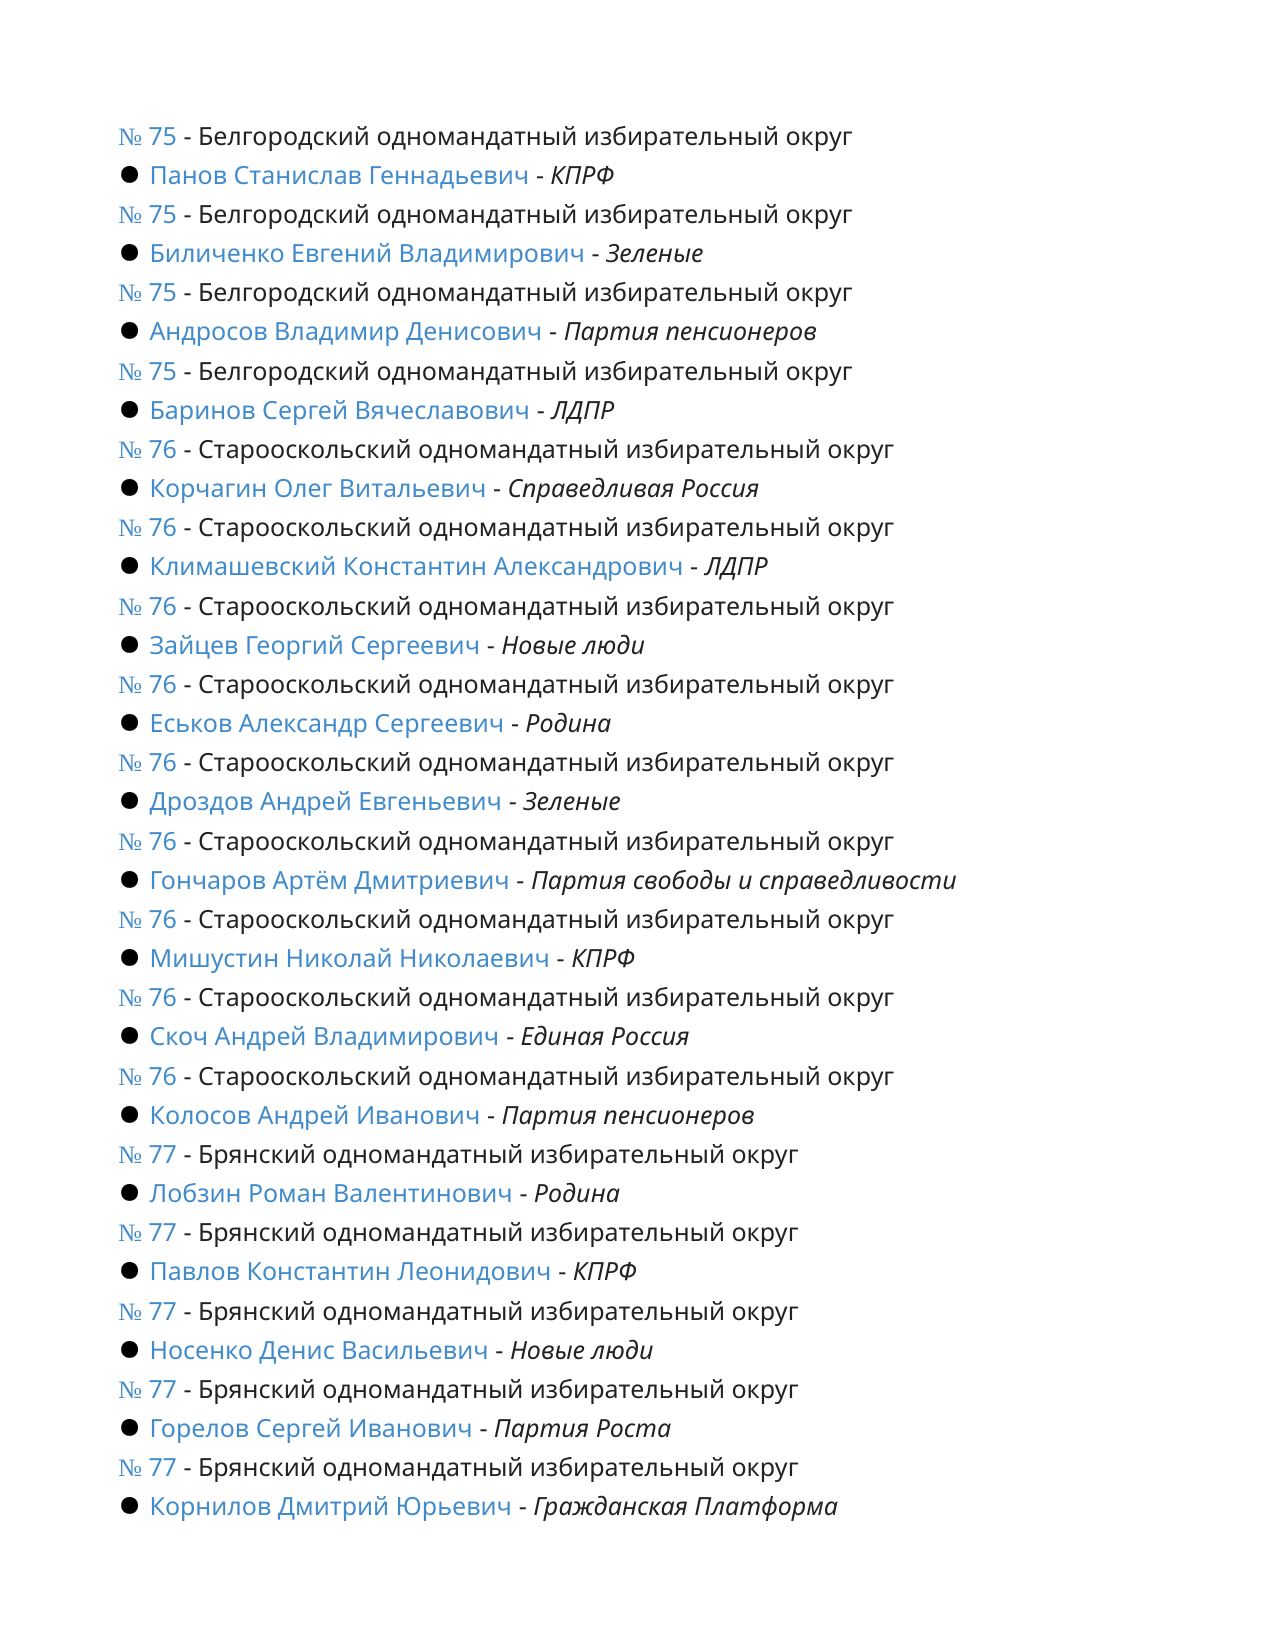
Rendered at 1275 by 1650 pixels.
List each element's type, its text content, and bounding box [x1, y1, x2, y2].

text № 76 - Старооскольский одномандатный избирательный округ [118, 666, 1157, 701]
list Скоч Андрей Владимирович - Единая Россия [120, 1019, 1157, 1053]
list Зайцев Георгий Сергеевич - Новые люди [120, 627, 1157, 661]
list Корчагин Олег Витальевич - Справедливая Россия [120, 471, 1157, 505]
list Гончаров Артём Дмитриевич - Партия свободы и справедливости [120, 862, 1157, 896]
text № 77 - Брянский одномандатный избирательный округ [118, 1371, 1157, 1406]
text № 77 - Брянский одномандатный избирательный округ [118, 1136, 1157, 1171]
text № 76 - Старооскольский одномандатный избирательный округ [118, 980, 1157, 1014]
text № 76 - Старооскольский одномандатный избирательный округ [118, 745, 1157, 779]
text № 76 - Старооскольский одномандатный избирательный округ [118, 901, 1157, 936]
list Дроздов Андрей Евгеньевич - Зеленые [120, 784, 1157, 818]
list Корнилов Дмитрий Юрьевич - Гражданская Платформа [120, 1489, 1157, 1523]
text № 75 - Белгородский одномандатный избирательный округ [118, 196, 1157, 231]
text № 76 - Старооскольский одномандатный избирательный округ [118, 510, 1157, 544]
list Павлов Константин Леонидович - КПРФ [120, 1254, 1157, 1288]
text № 75 - Белгородский одномандатный избирательный округ [118, 275, 1157, 309]
text № 76 - Старооскольский одномандатный избирательный округ [118, 431, 1157, 466]
text № 75 - Белгородский одномандатный избирательный округ [118, 118, 1157, 152]
text № 76 - Старооскольский одномандатный избирательный округ [118, 823, 1157, 857]
list Панов Станислав Геннадьевич - КПРФ [120, 157, 1157, 191]
list Лобзин Роман Валентинович - Родина [120, 1176, 1157, 1210]
list Горелов Сергей Иванович - Партия Роста [120, 1411, 1157, 1445]
text № 76 - Старооскольский одномандатный избирательный округ [118, 1058, 1157, 1092]
list Биличенко Евгений Владимирович - Зеленые [120, 236, 1157, 270]
list Мишустин Николай Николаевич - КПРФ [120, 941, 1157, 975]
list Колосов Андрей Иванович - Партия пенсионеров [120, 1097, 1157, 1131]
text № 77 - Брянский одномандатный избирательный округ [118, 1215, 1157, 1249]
list Андросов Владимир Денисович - Партия пенсионеров [120, 314, 1157, 348]
text № 77 - Брянский одномандатный избирательный округ [118, 1450, 1157, 1484]
list Баринов Сергей Вячеславович - ЛДПР [120, 392, 1157, 426]
list Еськов Александр Сергеевич - Родина [120, 706, 1157, 740]
text № 76 - Старооскольский одномандатный избирательный округ [118, 588, 1157, 622]
list Носенко Денис Васильевич - Новые люди [120, 1332, 1157, 1366]
list Климашевский Константин Александрович - ЛДПР [120, 549, 1157, 583]
text № 75 - Белгородский одномандатный избирательный округ [118, 353, 1157, 387]
text № 77 - Брянский одномандатный избирательный округ [118, 1293, 1157, 1327]
